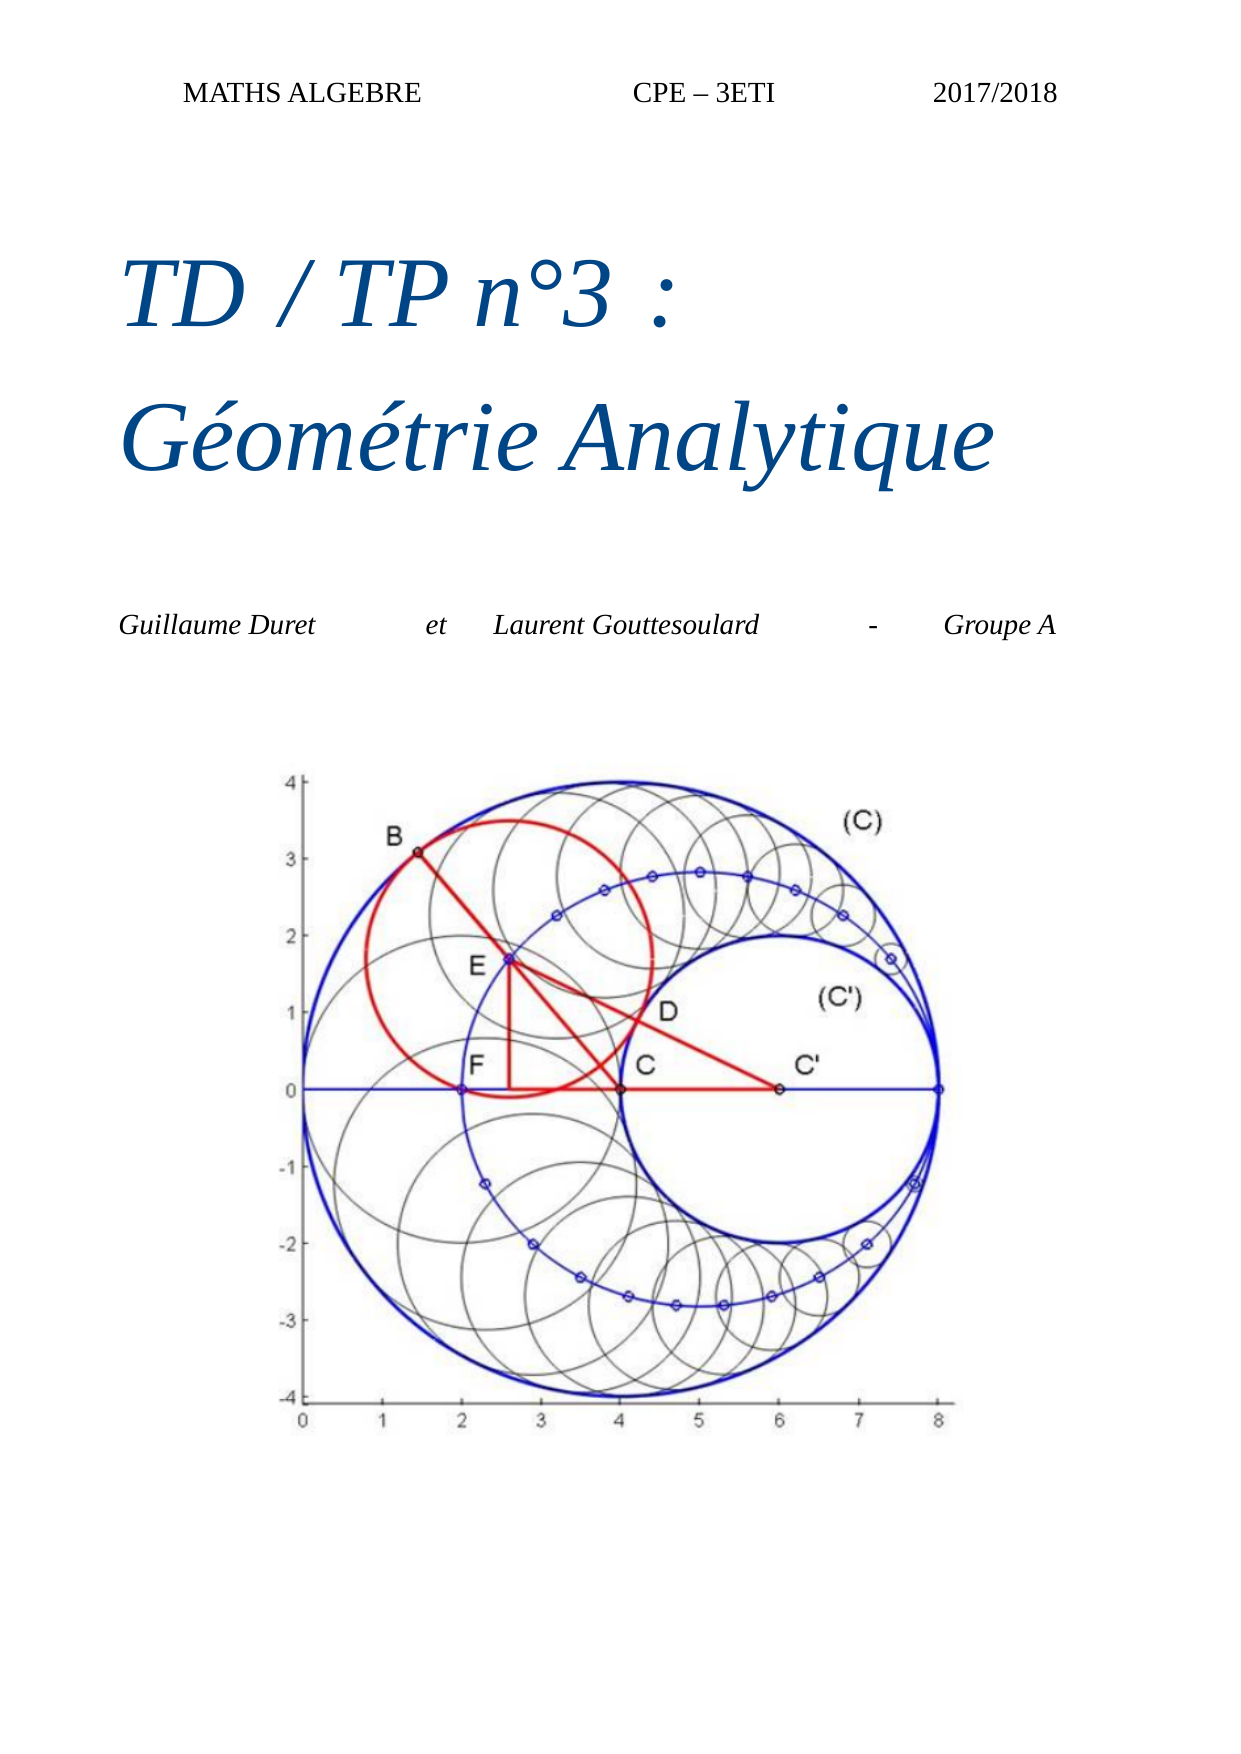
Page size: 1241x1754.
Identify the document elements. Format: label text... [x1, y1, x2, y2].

text Géométrie Analytique [118, 377, 1122, 492]
text TD / TP n°3 : [118, 233, 1122, 377]
text Guillaume Duret et Laurent Gouttesoulard - Groupe A [118, 607, 1122, 640]
